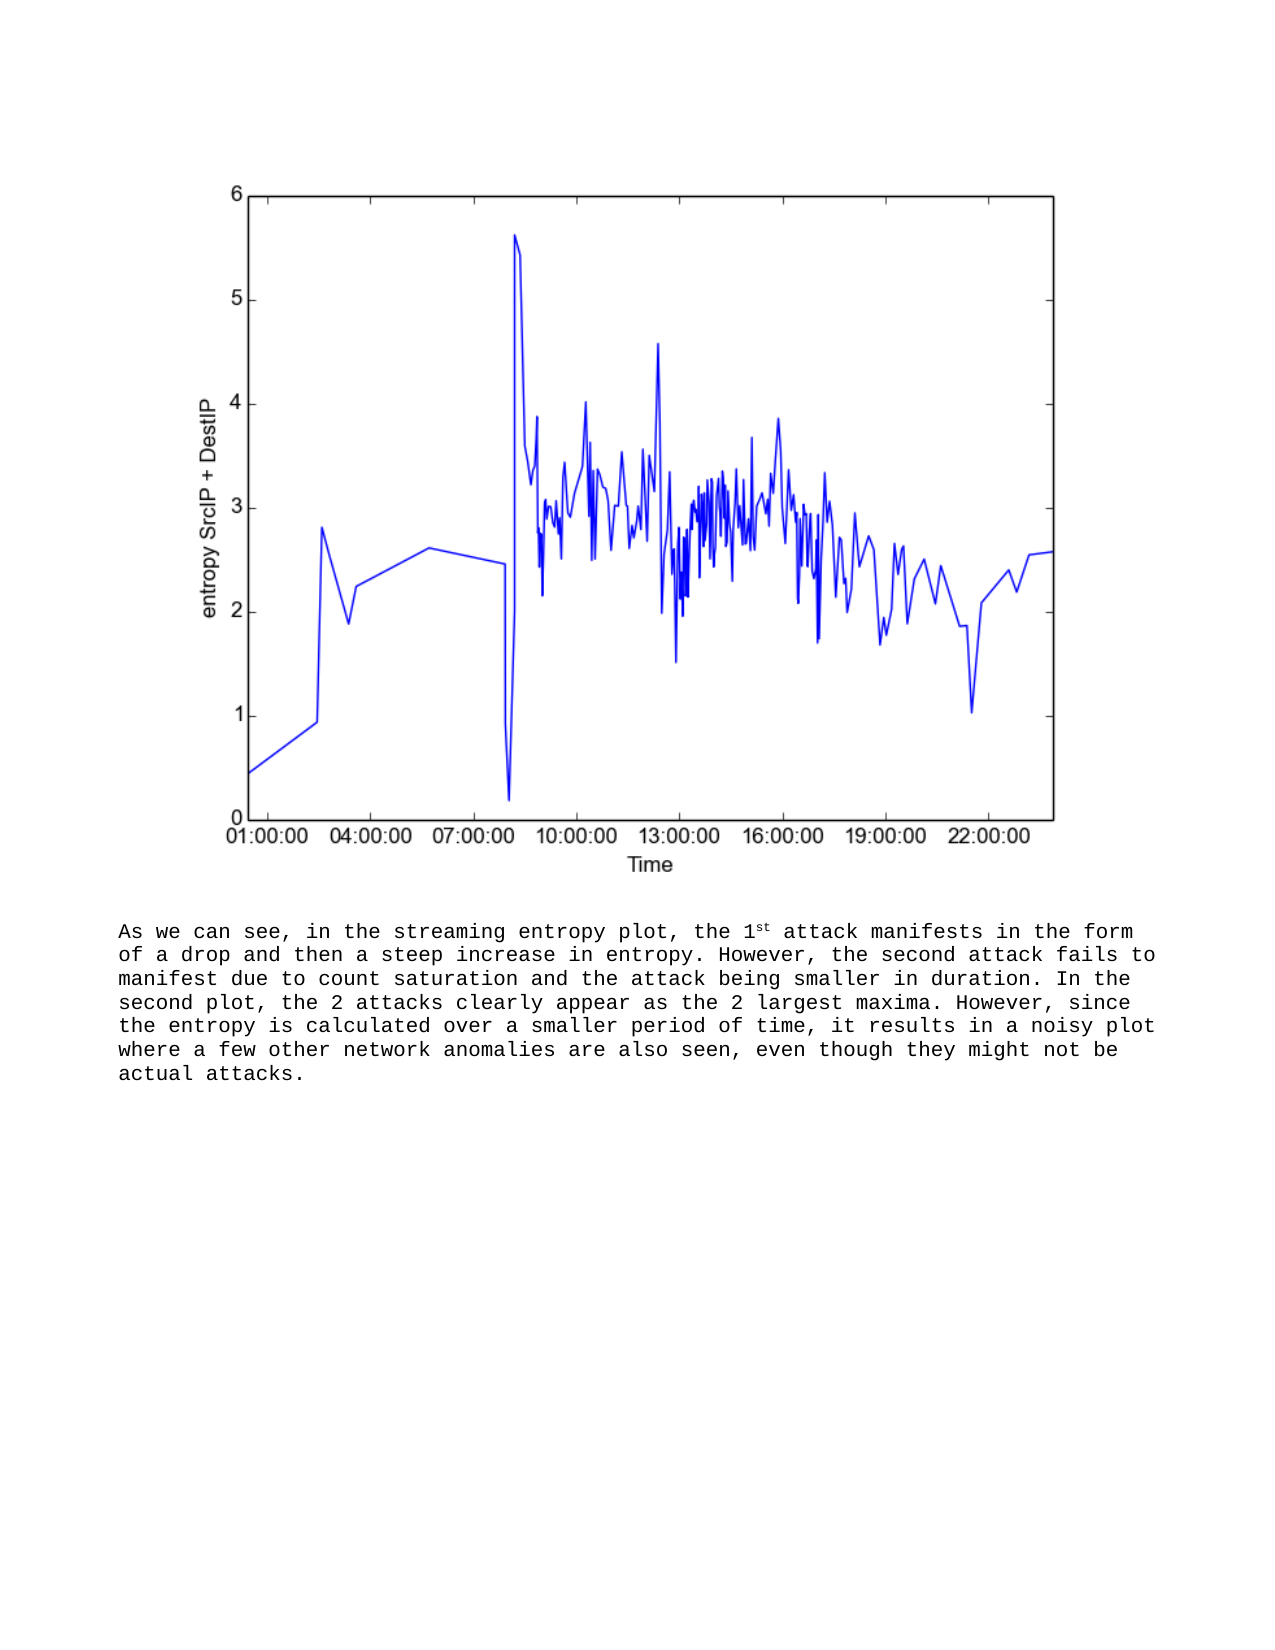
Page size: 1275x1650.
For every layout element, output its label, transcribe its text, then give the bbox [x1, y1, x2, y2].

text As we can see, in the streaming entropy plot, the 1st attack manifests in the form of a drop and then a steep increase in entropy. However, the second attack fails to manifest due to count saturation and the attack being smaller in duration. In the second plot, the 2 attacks clearly appear as the 2 largest maxima. However, since the entropy is calculated over a smaller period of time, it results in a noisy plot where a few other network anomalies are also seen, even though they might not be actual attacks. [118, 921, 1157, 1086]
